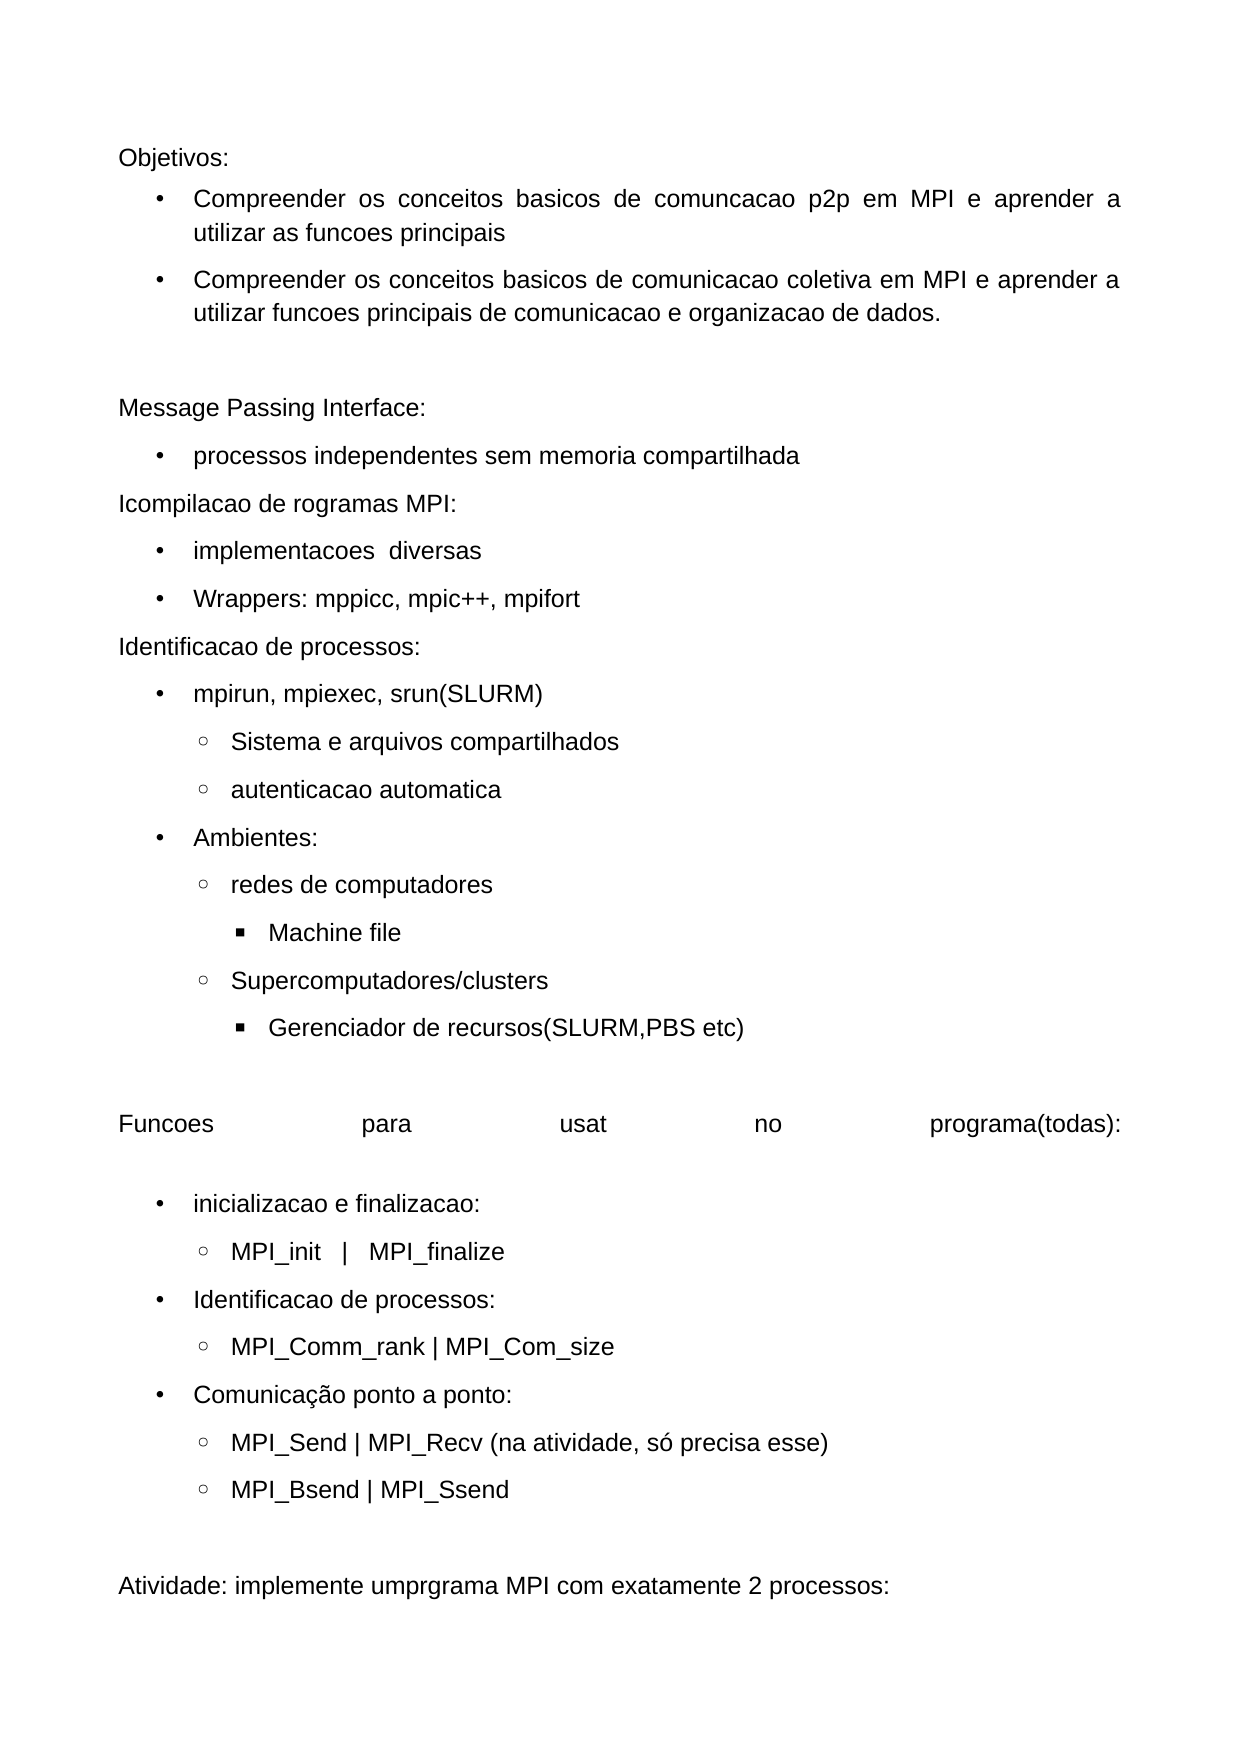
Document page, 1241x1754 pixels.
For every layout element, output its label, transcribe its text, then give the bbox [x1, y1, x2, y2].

list MPI_init | MPI_finalize [193, 1237, 1122, 1266]
list MPI_Comm_rank | MPI_Com_size [193, 1332, 1122, 1361]
text Atividade: implemente umprgrama MPI com exatamente 2 processos: [118, 1571, 1122, 1599]
list Compreender os conceitos basicos de comuncacao p2p em MPI e aprender a utilizar as funcoes principais [156, 184, 1122, 246]
list Sistema e arquivos compartilhados [193, 727, 1122, 756]
list Identificacao de processos: [156, 1285, 1122, 1313]
list implementacoes diversas [156, 536, 1122, 565]
text Message Passing Interface: [118, 393, 1122, 422]
list Gerenciador de recursos(SLURM,PBS etc) [231, 1013, 1122, 1042]
text Icompilacao de rogramas MPI: [118, 489, 1122, 517]
list Machine file [231, 918, 1122, 947]
list redes de computadores [193, 870, 1122, 899]
list Ambientes: [156, 822, 1122, 851]
list Comunicação ponto a ponto: [156, 1380, 1122, 1409]
list MPI_Bsend | MPI_Ssend [193, 1476, 1122, 1504]
list inicializacao e finalizacao: [156, 1189, 1122, 1218]
list Wrappers: mppicc, mpic++, mpifort [156, 584, 1122, 613]
list MPI_Send | MPI_Recv (na atividade, só precisa esse) [193, 1428, 1122, 1457]
list Supercomputadores/clusters [193, 966, 1122, 994]
list mpirun, mpiexec, srun(SLURM) [156, 679, 1122, 708]
list Compreender os conceitos basicos de comunicacao coletiva em MPI e aprender a utilizar funcoes principais de comunicacao e organizacao de dados. [156, 265, 1122, 327]
list processos independentes sem memoria compartilhada [156, 441, 1122, 470]
subtitle Objetivos: [118, 143, 1122, 172]
text Funcoes para usat no programa(todas): [118, 1109, 1122, 1170]
text Identificacao de processos: [118, 632, 1122, 661]
list autenticacao automatica [193, 775, 1122, 804]
